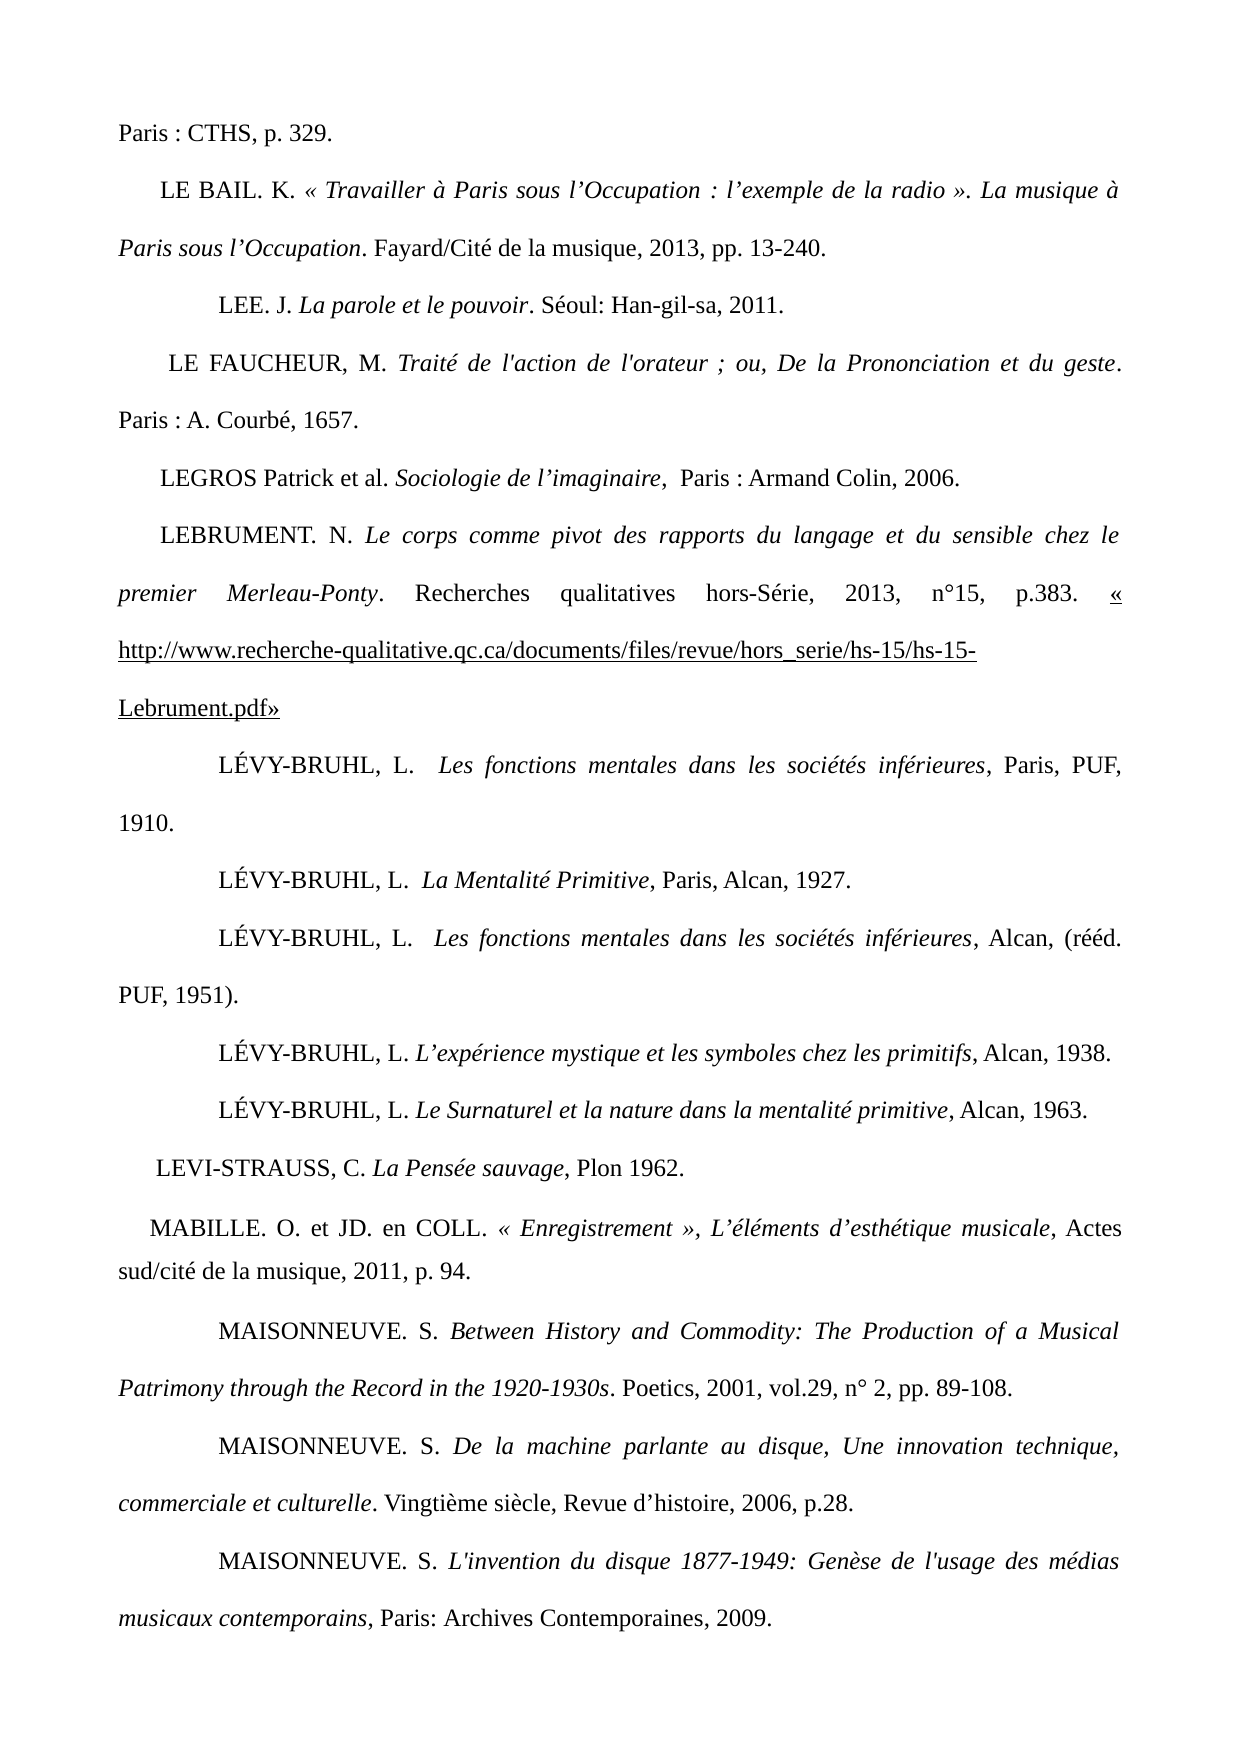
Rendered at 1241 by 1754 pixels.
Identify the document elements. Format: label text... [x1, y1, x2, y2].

text LÉVY-BRUHL, L. La Mentalité Primitive, Paris, Alcan, 1927. [118, 866, 1122, 894]
text LEBRUMENT. N. Le corps comme pivot des rapports du langage et du sensible chez le premier Merleau-Ponty. Recherches qualitatives hors-Série, 2013, n°15, p.383. « http://www.recherche-qualitative.qc.ca/documents/files/revue/hors_serie/hs-15/hs-15-Lebrument.pdf» [118, 521, 1122, 722]
text LÉVY-BRUHL, L. L’expérience mystique et les symboles chez les primitifs, Alcan, 1938. [118, 1038, 1122, 1067]
text MAISONNEUVE. S. L'invention du disque 1877-1949: Genèse de l'usage des médias musicaux contemporains, Paris: Archives Contemporaines, 2009. [118, 1546, 1122, 1632]
text LEE. J. La parole et le pouvoir. Séoul: Han-gil-sa, 2011. [118, 291, 1122, 319]
text LEVI-STRAUSS, C. La Pensée sauvage, Plon 1962. [118, 1153, 1122, 1182]
text MAISONNEUVE. S. Between History and Commodity: The Production of a Musical Patrimony through the Record in the 1920-1930s. Poetics, 2001, vol.29, n° 2, pp. 89-108. [118, 1316, 1122, 1402]
text LE FAUCHEUR, M. Traité de l'action de l'orateur ; ou, De la Prononciation et du geste. Paris : A. Courbé, 1657. [118, 348, 1122, 434]
text LE BAIL. K. « Travailler à Paris sous l’Occupation : l’exemple de la radio ». La musique à Paris sous l’Occupation. Fayard/Cité de la musique, 2013, pp. 13-240. [118, 176, 1122, 262]
text MABILLE. O. et JD. en COLL. « Enregistrement », L’éléments d’esthétique musicale, Actes sud/cité de la musique, 2011, p. 94. [118, 1213, 1122, 1285]
text LÉVY-BRUHL, L. Le Surnaturel et la nature dans la mentalité primitive, Alcan, 1963. [118, 1096, 1122, 1124]
text LÉVY-BRUHL, L. Les fonctions mentales dans les sociétés inférieures, Alcan, (rééd. PUF, 1951). [118, 923, 1122, 1009]
text LEGROS Patrick et al. Sociologie de l’imaginaire, Paris : Armand Colin, 2006. [118, 463, 1122, 492]
text Paris : CTHS, p. 329. [118, 118, 1122, 147]
text LÉVY-BRUHL, L. Les fonctions mentales dans les sociétés inférieures, Paris, PUF, 1910. [118, 751, 1122, 837]
text MAISONNEUVE. S. De la machine parlante au disque, Une innovation technique, commerciale et culturelle. Vingtième siècle, Revue d’histoire, 2006, p.28. [118, 1431, 1122, 1517]
